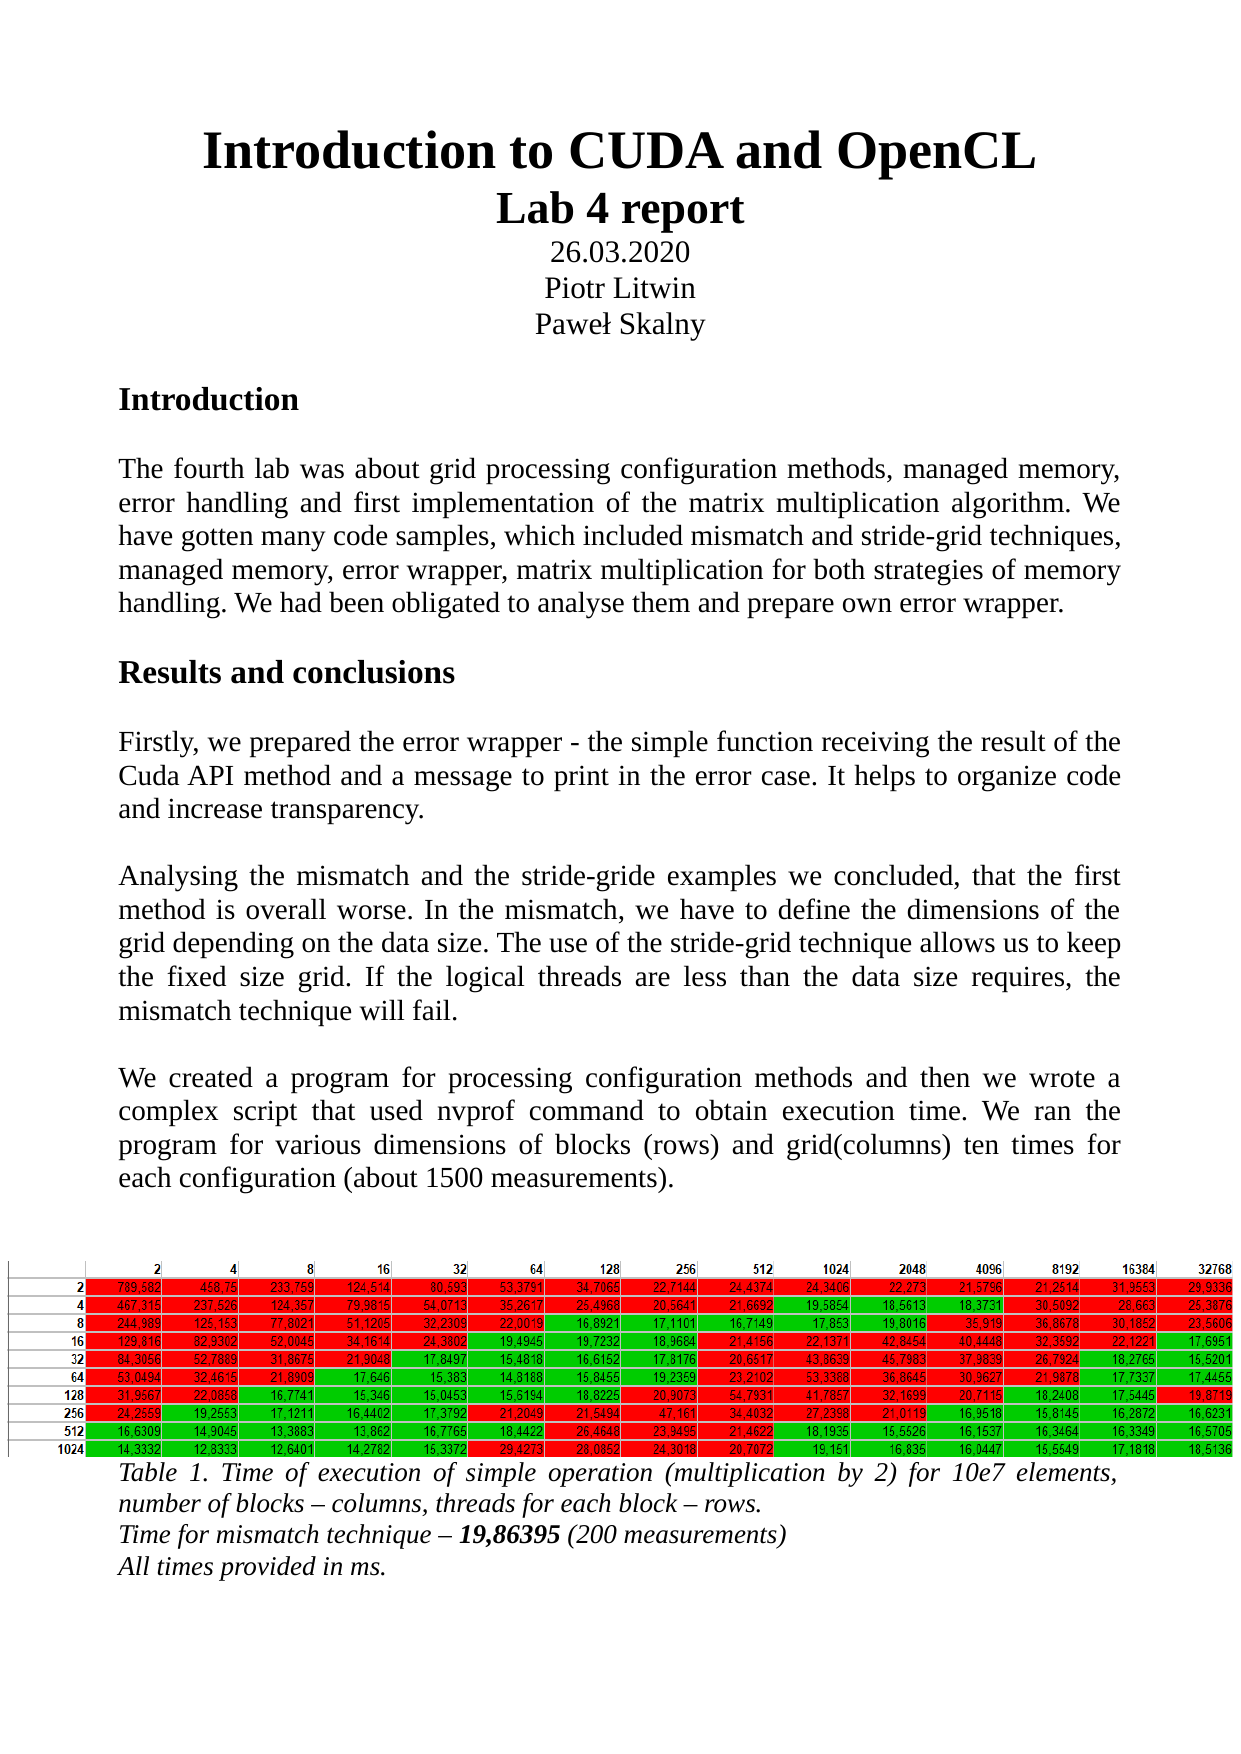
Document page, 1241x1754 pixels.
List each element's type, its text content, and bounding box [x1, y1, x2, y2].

text The fourth lab was about grid processing configuration methods, managed memory, error handling and first implementation of the matrix multiplication algorithm. We have gotten many code samples, which included mismatch and stride-grid techniques, managed memory, error wrapper, matrix multiplication for both strategies of memory handling. We had been obligated to analyse them and prepare own error wrapper. [118, 451, 1122, 619]
text We created a program for processing configuration methods and then we wrote a complex script that used nvprof command to obtain execution time. We ran the program for various dimensions of blocks (rows) and grid(columns) ten times for each configuration (about 1500 measurements). [118, 1060, 1122, 1194]
text 26.03.2020 [118, 233, 1122, 269]
text Introduction [118, 379, 1122, 418]
text Time for mismatch technique – 19,86395 (200 measurements) [118, 1518, 1122, 1549]
text Paweł Skalny [118, 305, 1122, 341]
text Analysing the mismatch and the stride-gride examples we concluded, that the first method is overall worse. In the mismatch, we have to define the dimensions of the grid depending on the data size. The use of the stride-grid technique allows us to keep the fixed size grid. If the logical threads are less than the data size requires, the mismatch technique will fail. [118, 858, 1122, 1026]
text Lab 4 report [118, 180, 1122, 233]
text Results and conclusions [118, 652, 1122, 691]
text Introduction to CUDA and OpenCL [118, 118, 1122, 180]
text All times provided in ms. [118, 1549, 1122, 1581]
text Table 1. Time of execution of simple operation (multiplication by 2) for 10e7 elements, number of blocks – columns, threads for each block – rows. [118, 1457, 1122, 1518]
text Piotr Litwin [118, 269, 1122, 305]
text Firstly, we prepared the error wrapper - the simple function receiving the result of the Cuda API method and a message to print in the error case. It helps to organize code and increase transparency. [118, 724, 1122, 825]
